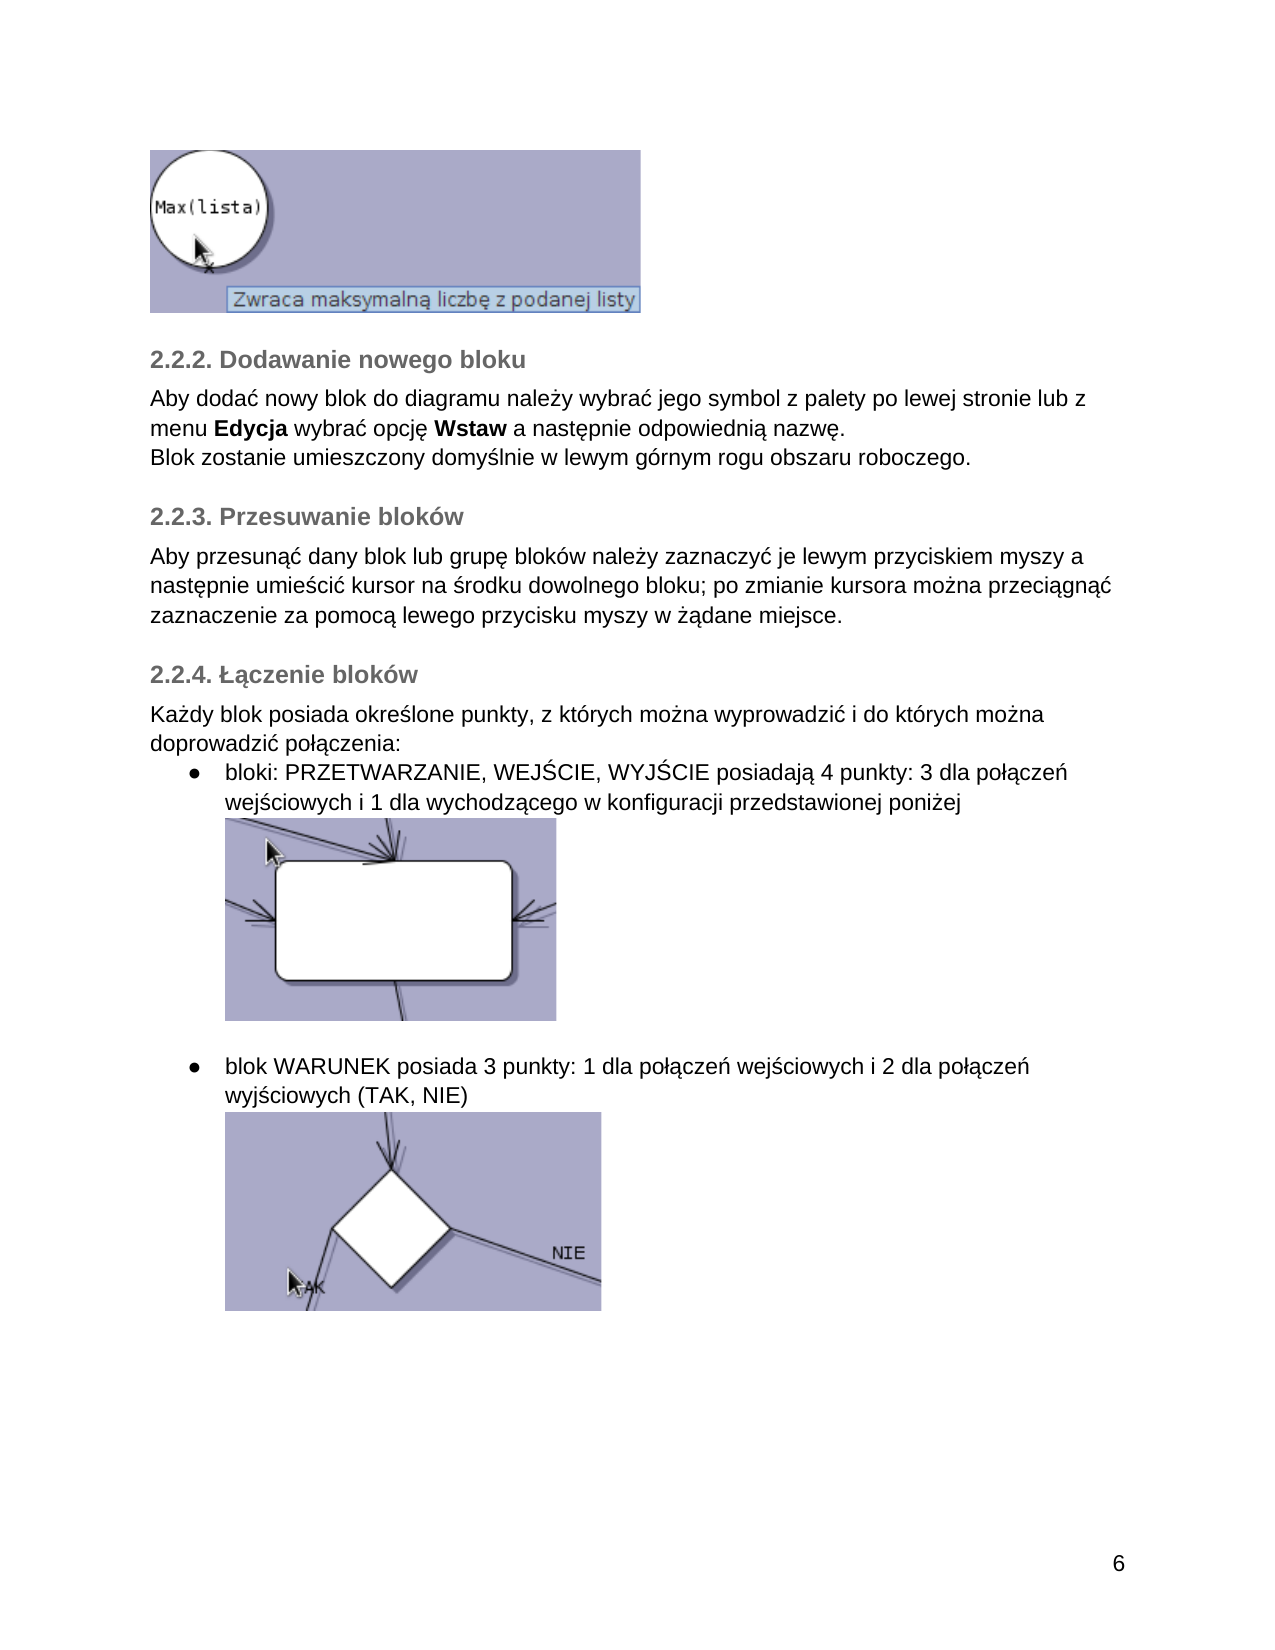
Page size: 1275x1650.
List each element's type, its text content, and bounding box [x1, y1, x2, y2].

subtitle 2.2.3. Przesuwanie bloków [150, 503, 1125, 531]
list bloki: PRZETWARZANIE, WEJŚCIE, WYJŚCIE posiadają 4 punkty: 3 dla połączeń wejściowych i 1 dla wychodzącego w konfiguracji przedstawionej poniżej [187, 760, 1125, 1020]
picture [150, 150, 641, 313]
text Każdy blok posiada określone punkty, z których można wyprowadzić i do których można doprowadzić połączenia: [150, 701, 1125, 756]
text Aby dodać nowy blok do diagramu należy wybrać jego symbol z palety po lewej stronie lub z menu Edycja wybrać opcję Wstaw a następnie odpowiednią nazwę. [150, 386, 1125, 441]
subtitle 2.2.2. Dodawanie nowego bloku [150, 345, 1125, 373]
text Aby przesunąć dany blok lub grupę bloków należy zaznaczyć je lewym przyciskiem myszy a następnie umieścić kursor na środku dowolnego bloku; po zmianie kursora można przeciągnąć zaznaczenie za pomocą lewego przycisku myszy w żądane miejsce. [150, 543, 1125, 628]
picture [225, 1112, 602, 1311]
subtitle 2.2.4. Łączenie bloków [150, 661, 1125, 689]
list blok WARUNEK posiada 3 punkty: 1 dla połączeń wejściowych i 2 dla połączeń wyjściowych (TAK, NIE) [187, 1053, 1125, 1340]
picture [225, 818, 557, 1021]
text Blok zostanie umieszczony domyślnie w lewym górnym rogu obszaru roboczego. [150, 444, 1125, 470]
